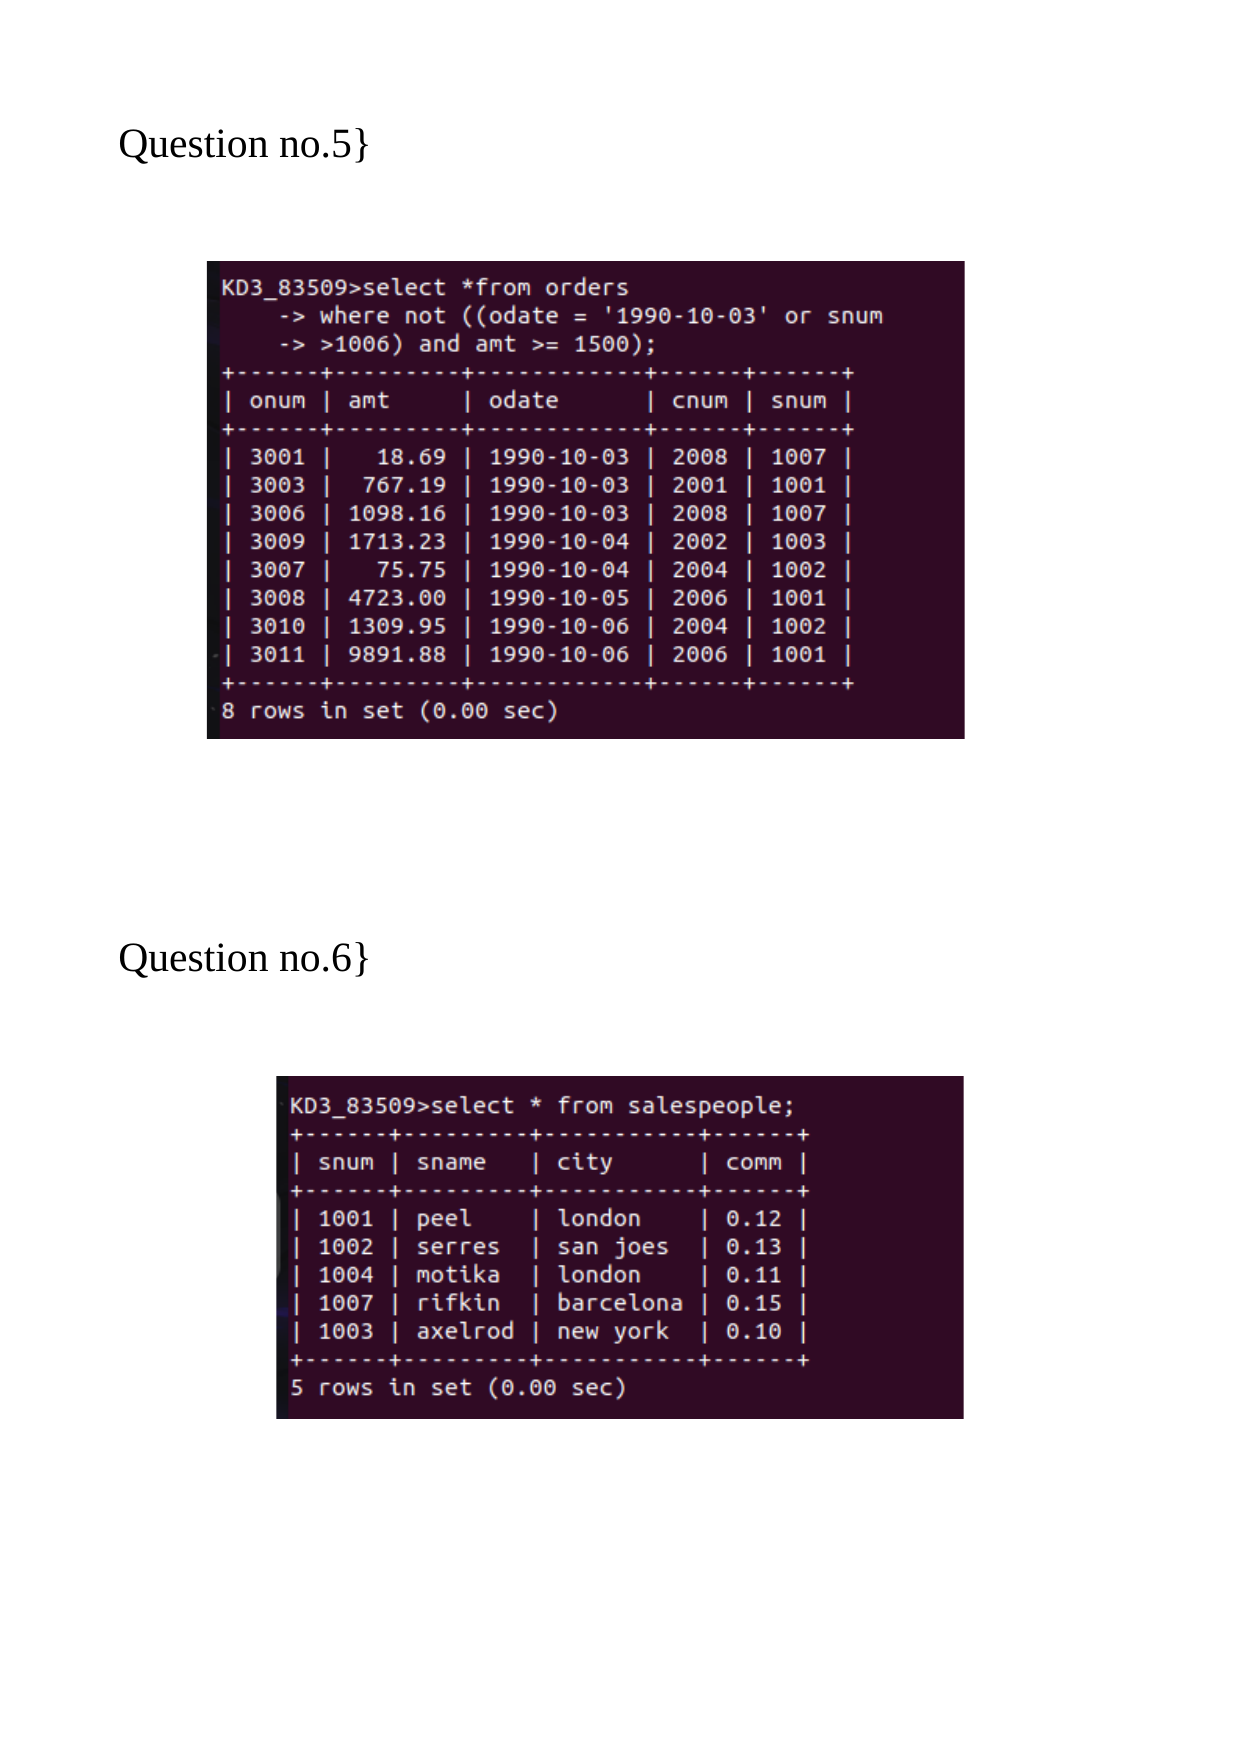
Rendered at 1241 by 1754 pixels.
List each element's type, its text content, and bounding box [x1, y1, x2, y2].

picture [206, 261, 965, 739]
text Question no.6} [118, 933, 1122, 981]
text Question no.5} [118, 118, 1122, 166]
picture [276, 1076, 964, 1419]
